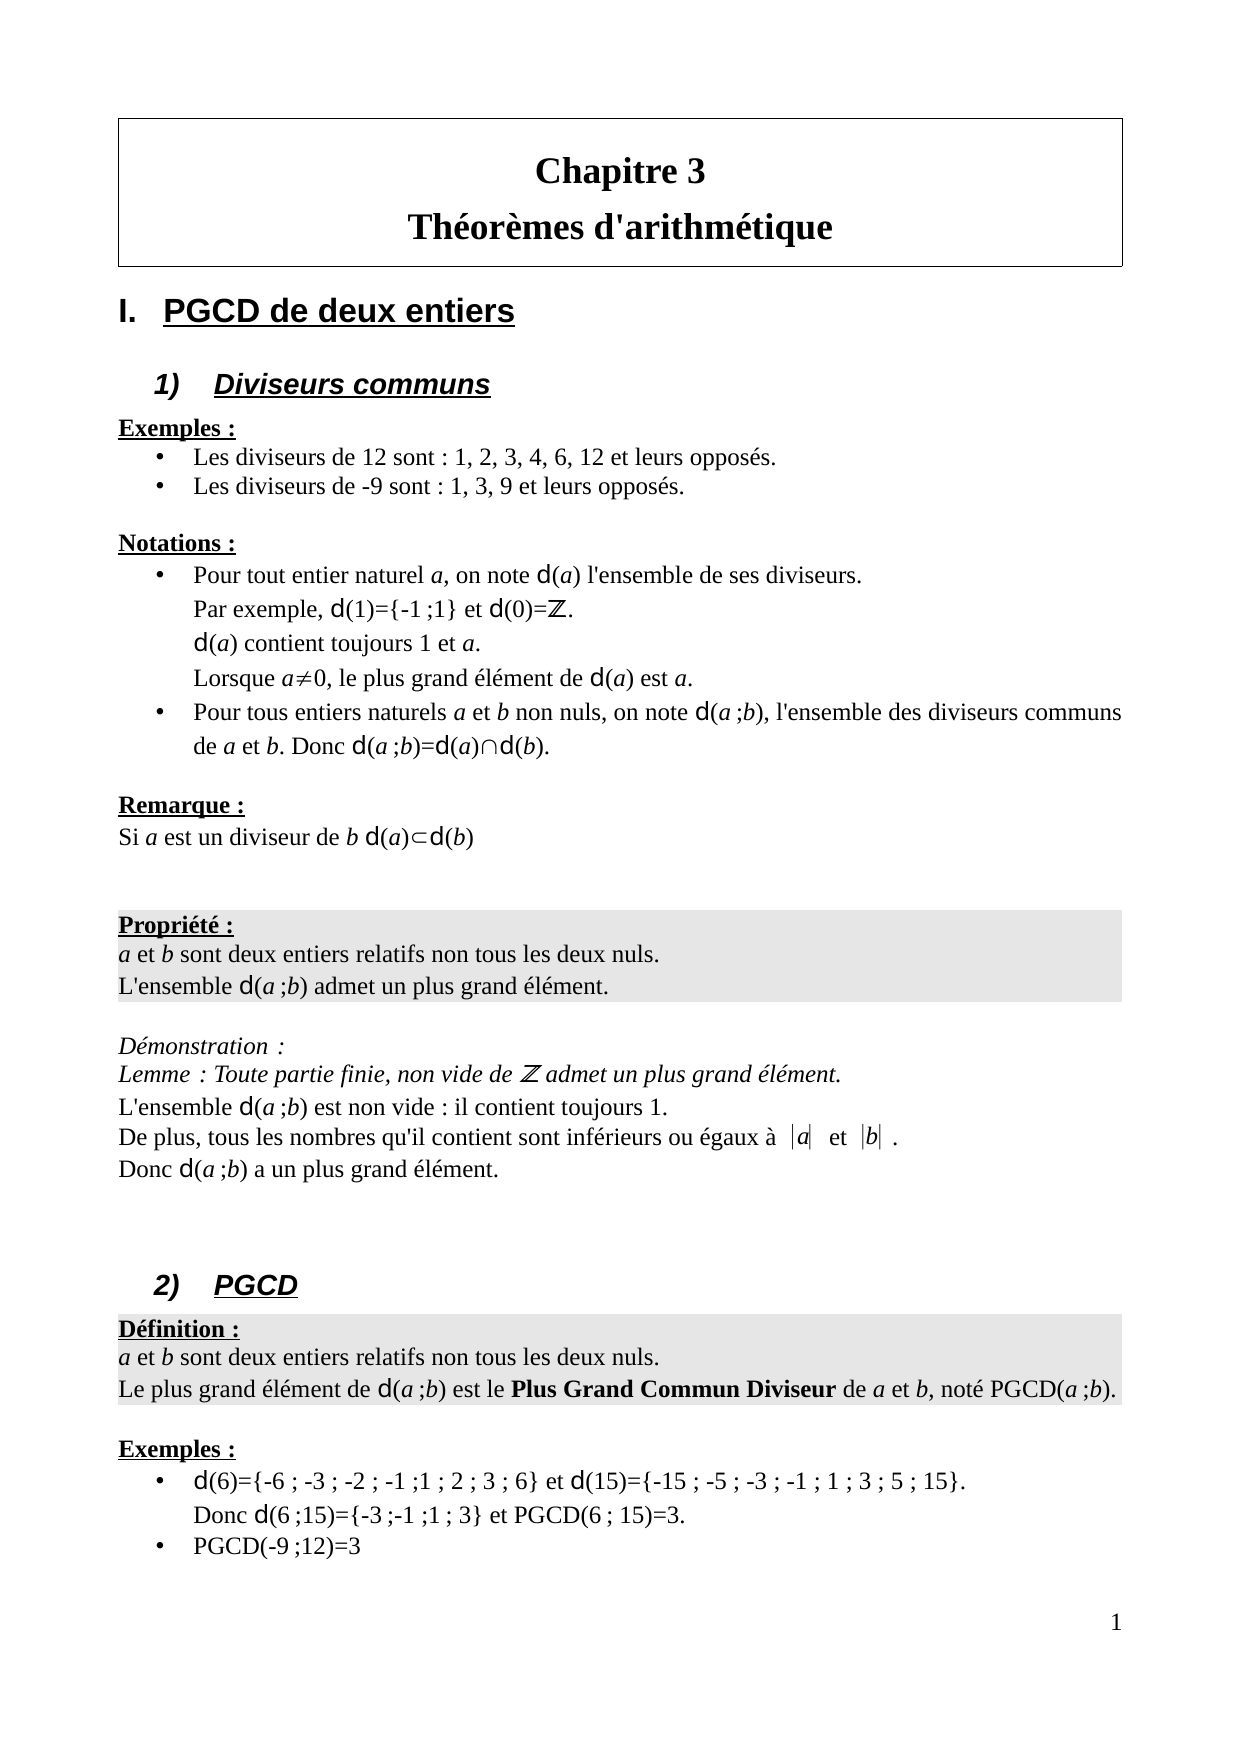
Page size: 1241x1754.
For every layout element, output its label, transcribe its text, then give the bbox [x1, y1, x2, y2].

list d(6)={-6 ; -3 ; -2 ; -1 ;1 ; 2 ; 3 ; 6} et d(15)={-15 ; -5 ; -3 ; -1 ; 1 ; 3 ; 5 ; 15}. [156, 1463, 1122, 1497]
list Pour tous entiers naturels a et b non nuls, on note d(a ;b), l'ensemble des diviseurs communs de a et b. Donc d(a ;b)=d(a)∩d(b). [156, 693, 1122, 761]
list Les diviseurs de 12 sont : 1, 2, 3, 4, 6, 12 et leurs opposés. [156, 442, 1122, 471]
text L'ensemble d(a ;b) est non vide : il contient toujours 1. [118, 1088, 1122, 1122]
list d(a) contient toujours 1 et a. [156, 625, 1122, 659]
list Par exemple, d(1)={-1 ;1} et d(0)=ℤ. [156, 591, 1122, 625]
text Donc d(a ;b) a un plus grand élément. [118, 1151, 1122, 1185]
text Exemples : [118, 413, 1122, 442]
text Démonstration : [118, 1031, 1122, 1059]
text Définition : [118, 1314, 1122, 1342]
text Notations : [118, 528, 1122, 557]
text Remarque : [118, 790, 1122, 819]
text L'ensemble d(a ;b) admet un plus grand élément. [118, 968, 1122, 1002]
subtitle Diviseurs communs [153, 367, 1122, 401]
text Si a est un diviseur de b d(a)⊂d(b) [118, 819, 1122, 853]
list Les diviseurs de -9 sont : 1, 3, 9 et leurs opposés. [156, 471, 1122, 499]
text Le plus grand élément de d(a ;b) est le Plus Grand Commun Diviseur de a et b, noté PGCD(a ;b). [118, 1371, 1122, 1405]
list PGCD(-9 ;12)=3 [156, 1531, 1122, 1559]
table_header Chapitre 3 Théorèmes d'arithmétique [119, 119, 1122, 266]
subtitle PGCD [153, 1268, 1122, 1301]
text a et b sont deux entiers relatifs non tous les deux nuls. [118, 939, 1122, 968]
list Pour tout entier naturel a, on note d(a) l'ensemble de ses diviseurs. [156, 557, 1122, 591]
text Exemples : [118, 1434, 1122, 1463]
text De plus, tous les nombres qu'il contient sont inférieurs ou égaux à et . [118, 1122, 1122, 1151]
list Lorsque a≠0, le plus grand élément de d(a) est a. [156, 659, 1122, 693]
subtitle PGCD de deux entiers [118, 291, 1122, 330]
text a et b sont deux entiers relatifs non tous les deux nuls. [118, 1342, 1122, 1371]
text Lemme : Toute partie finie, non vide de ℤ admet un plus grand élément. [118, 1059, 1122, 1088]
list Donc d(6 ;15)={-3 ;-1 ;1 ; 3} et PGCD(6 ; 15)=3. [156, 1497, 1122, 1531]
text Propriété : [118, 910, 1122, 939]
